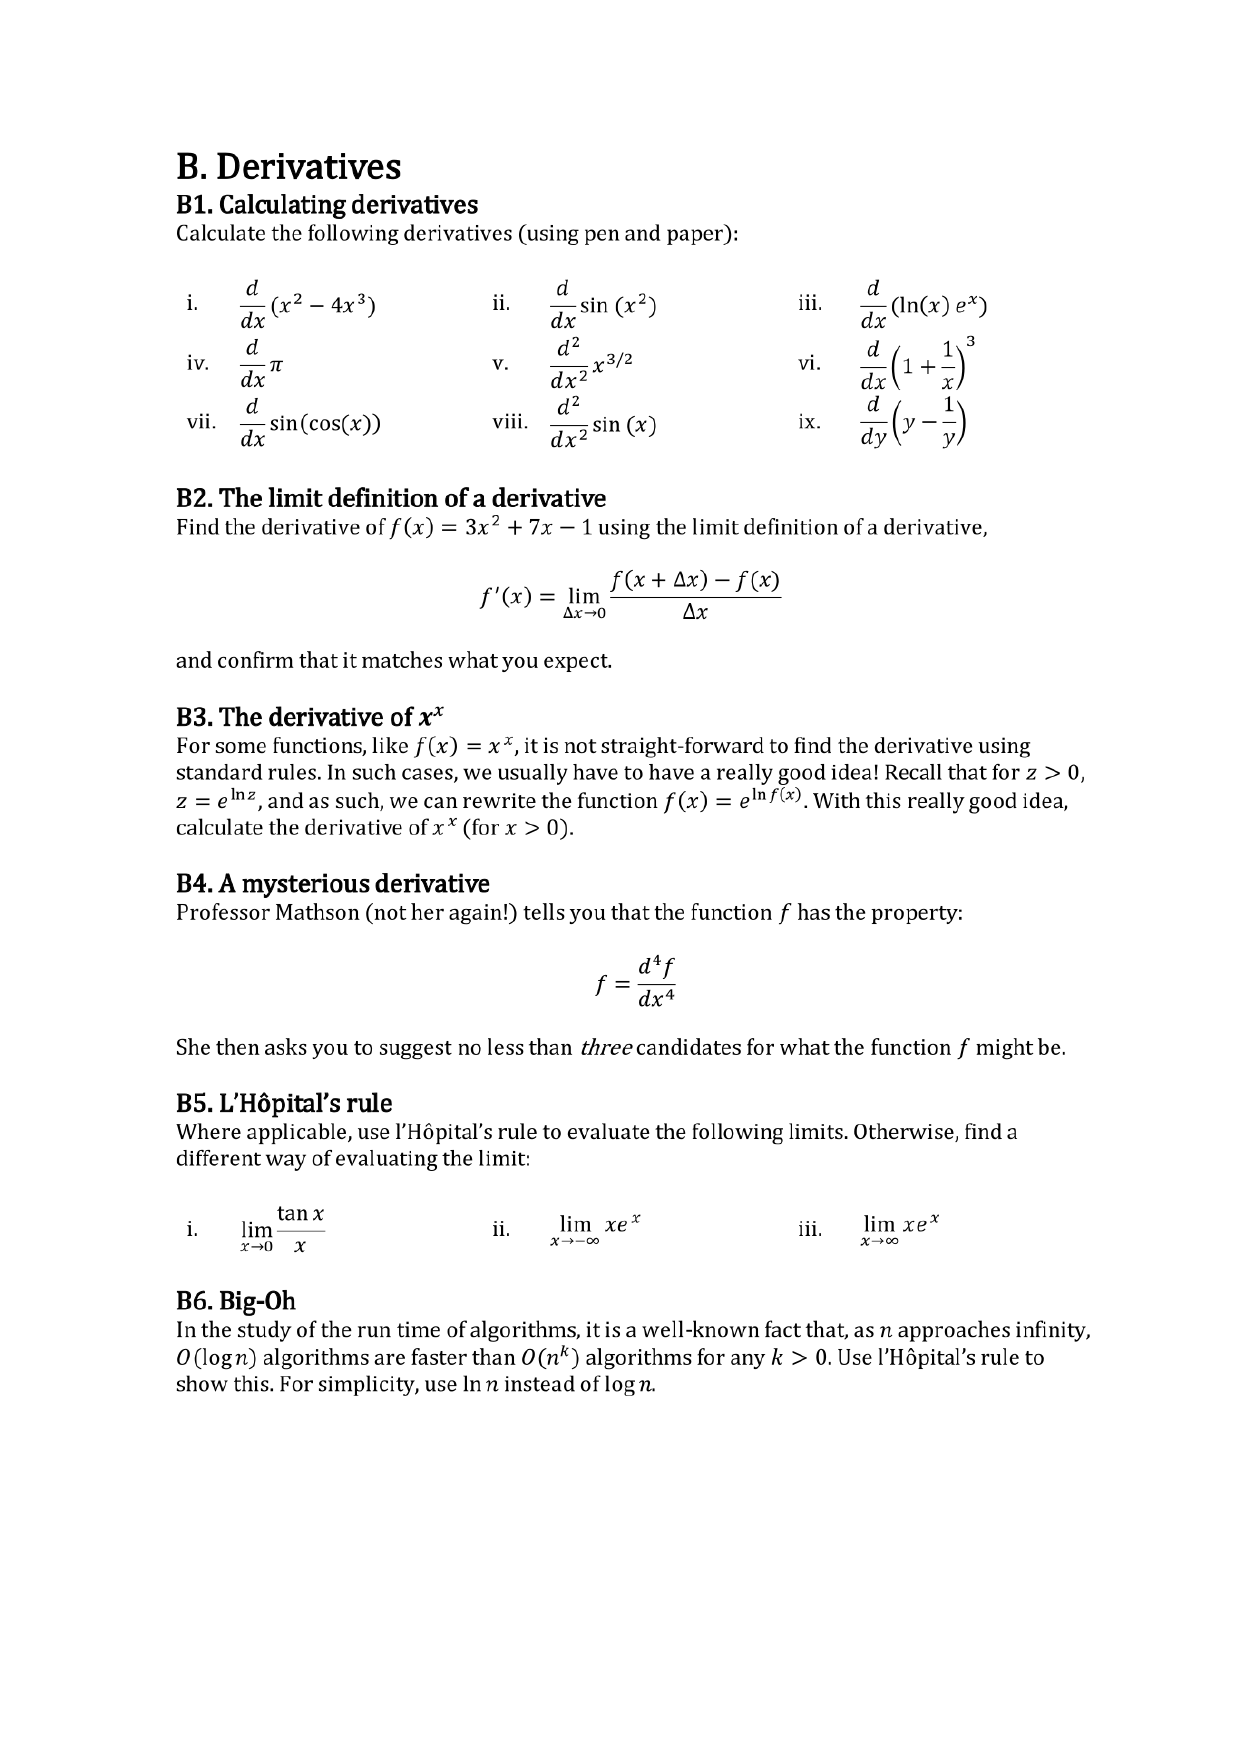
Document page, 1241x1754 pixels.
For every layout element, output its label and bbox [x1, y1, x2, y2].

picture [118, 118, 1123, 1425]
